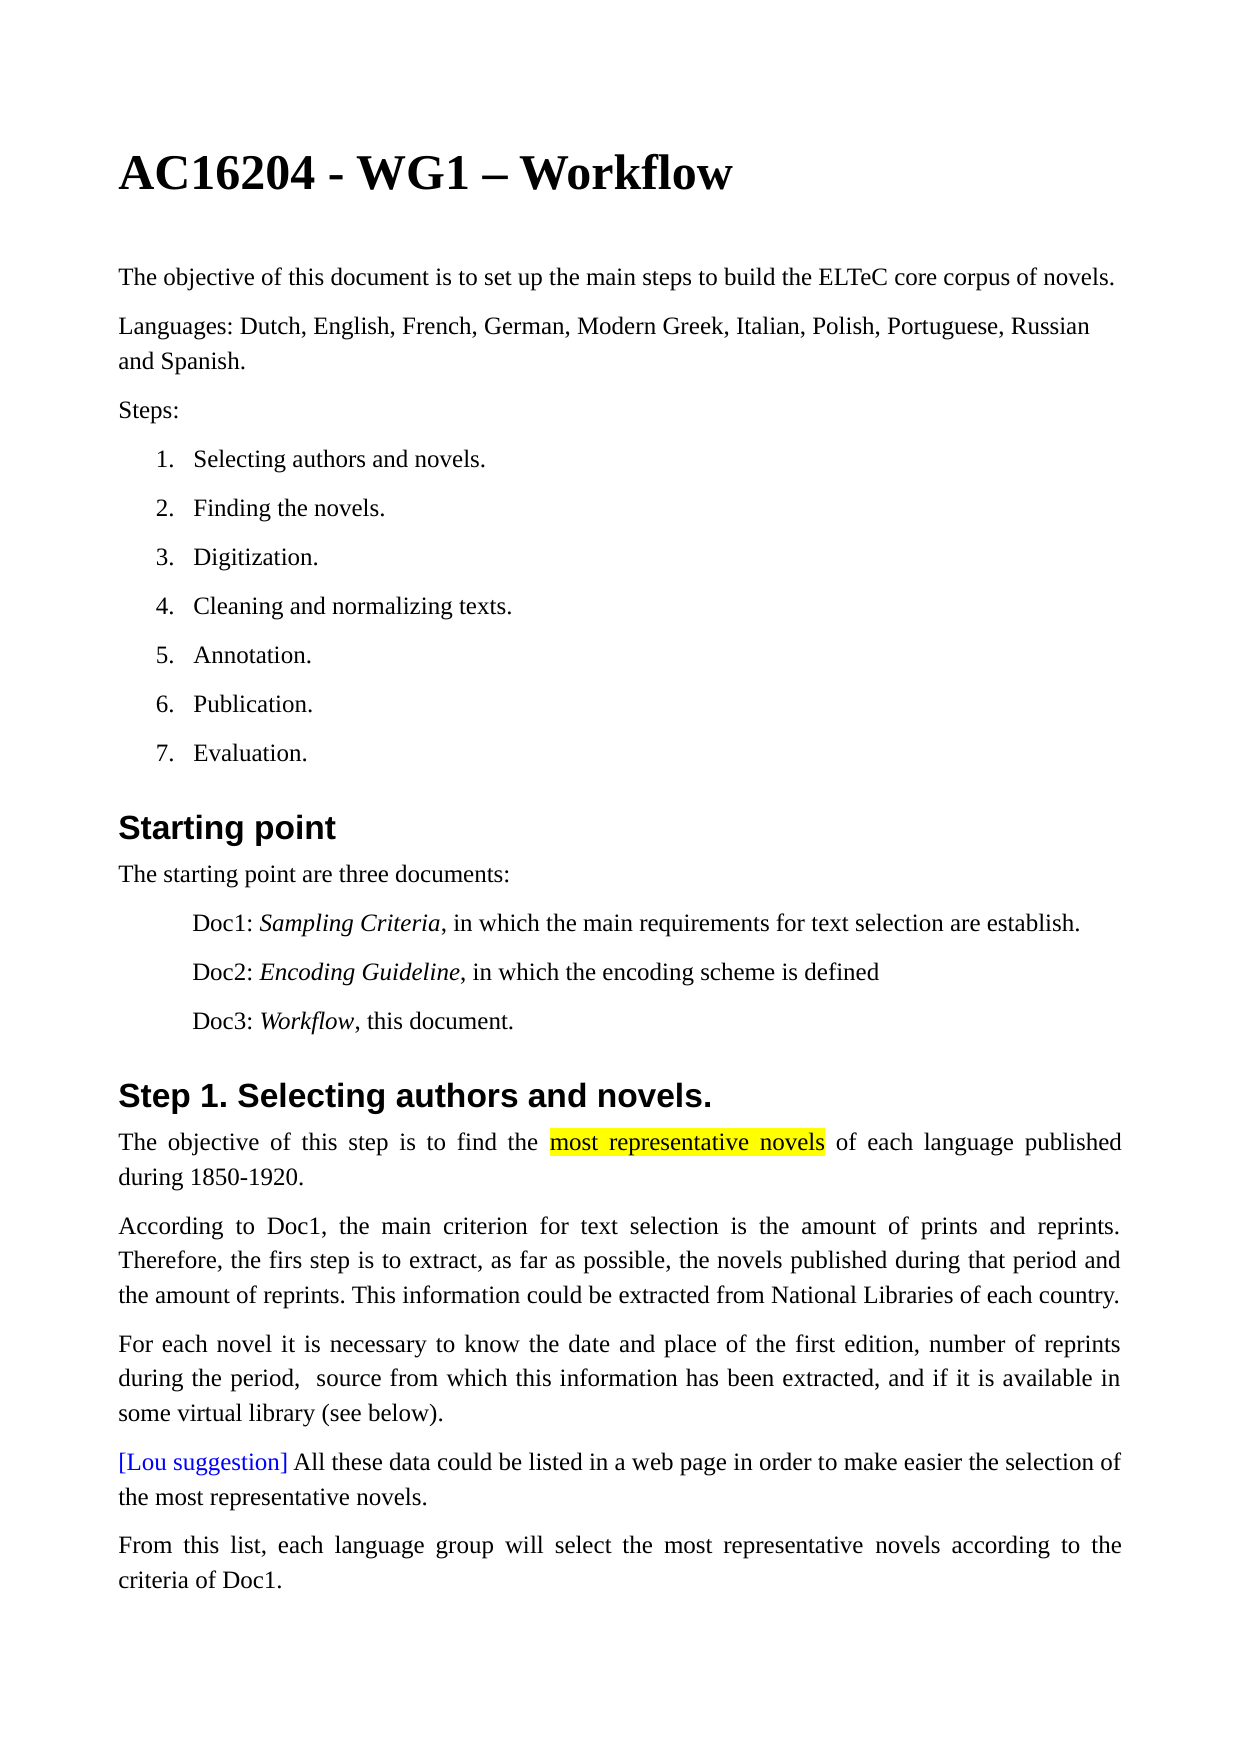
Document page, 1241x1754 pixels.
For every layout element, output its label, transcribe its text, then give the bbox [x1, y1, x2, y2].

list Selecting authors and novels. [156, 444, 1122, 473]
text Doc2: Encoding Guideline, in which the encoding scheme is defined [118, 957, 1122, 986]
list Publication. [156, 689, 1122, 718]
text Languages: Dutch, English, French, German, Modern Greek, Italian, Polish, Portuguese, Russian and Spanish. [118, 311, 1122, 374]
text From this list, each language group will select the most representative novels according to the criteria of Doc1. [118, 1531, 1122, 1594]
text According to Doc1, the main criterion for text selection is the amount of prints and reprints. Therefore, the firs step is to extract, as far as possible, the novels published during that period and the amount of reprints. This information could be extracted from National Libraries of each country. [118, 1211, 1122, 1309]
text Steps: [118, 395, 1122, 423]
subtitle AC16204 - WG1 – Workflow [118, 143, 1122, 201]
text The objective of this document is to set up the main steps to build the ELTeC core corpus of novels. [118, 262, 1122, 291]
list Digitization. [156, 542, 1122, 571]
list Evaluation. [156, 738, 1122, 767]
list Finding the novels. [156, 493, 1122, 522]
subtitle Step 1. Selecting authors and novels. [118, 1076, 1122, 1115]
list Cleaning and normalizing texts. [156, 591, 1122, 620]
list Annotation. [156, 640, 1122, 669]
text The objective of this step is to find the most representative novels of each language published during 1850-1920. [118, 1127, 1122, 1191]
subtitle Starting point [118, 808, 1122, 847]
text The starting point are three documents: [118, 859, 1122, 888]
text Doc3: Workflow, this document. [118, 1006, 1122, 1035]
text For each novel it is necessary to know the date and place of the first edition, number of reprints during the period, source from which this information has been extracted, and if it is available in some virtual library (see below). [118, 1329, 1122, 1427]
text Doc1: Sampling Criteria, in which the main requirements for text selection are establish. [118, 908, 1122, 937]
text [Lou suggestion] All these data could be listed in a web page in order to make easier the selection of the most representative novels. [118, 1447, 1122, 1510]
